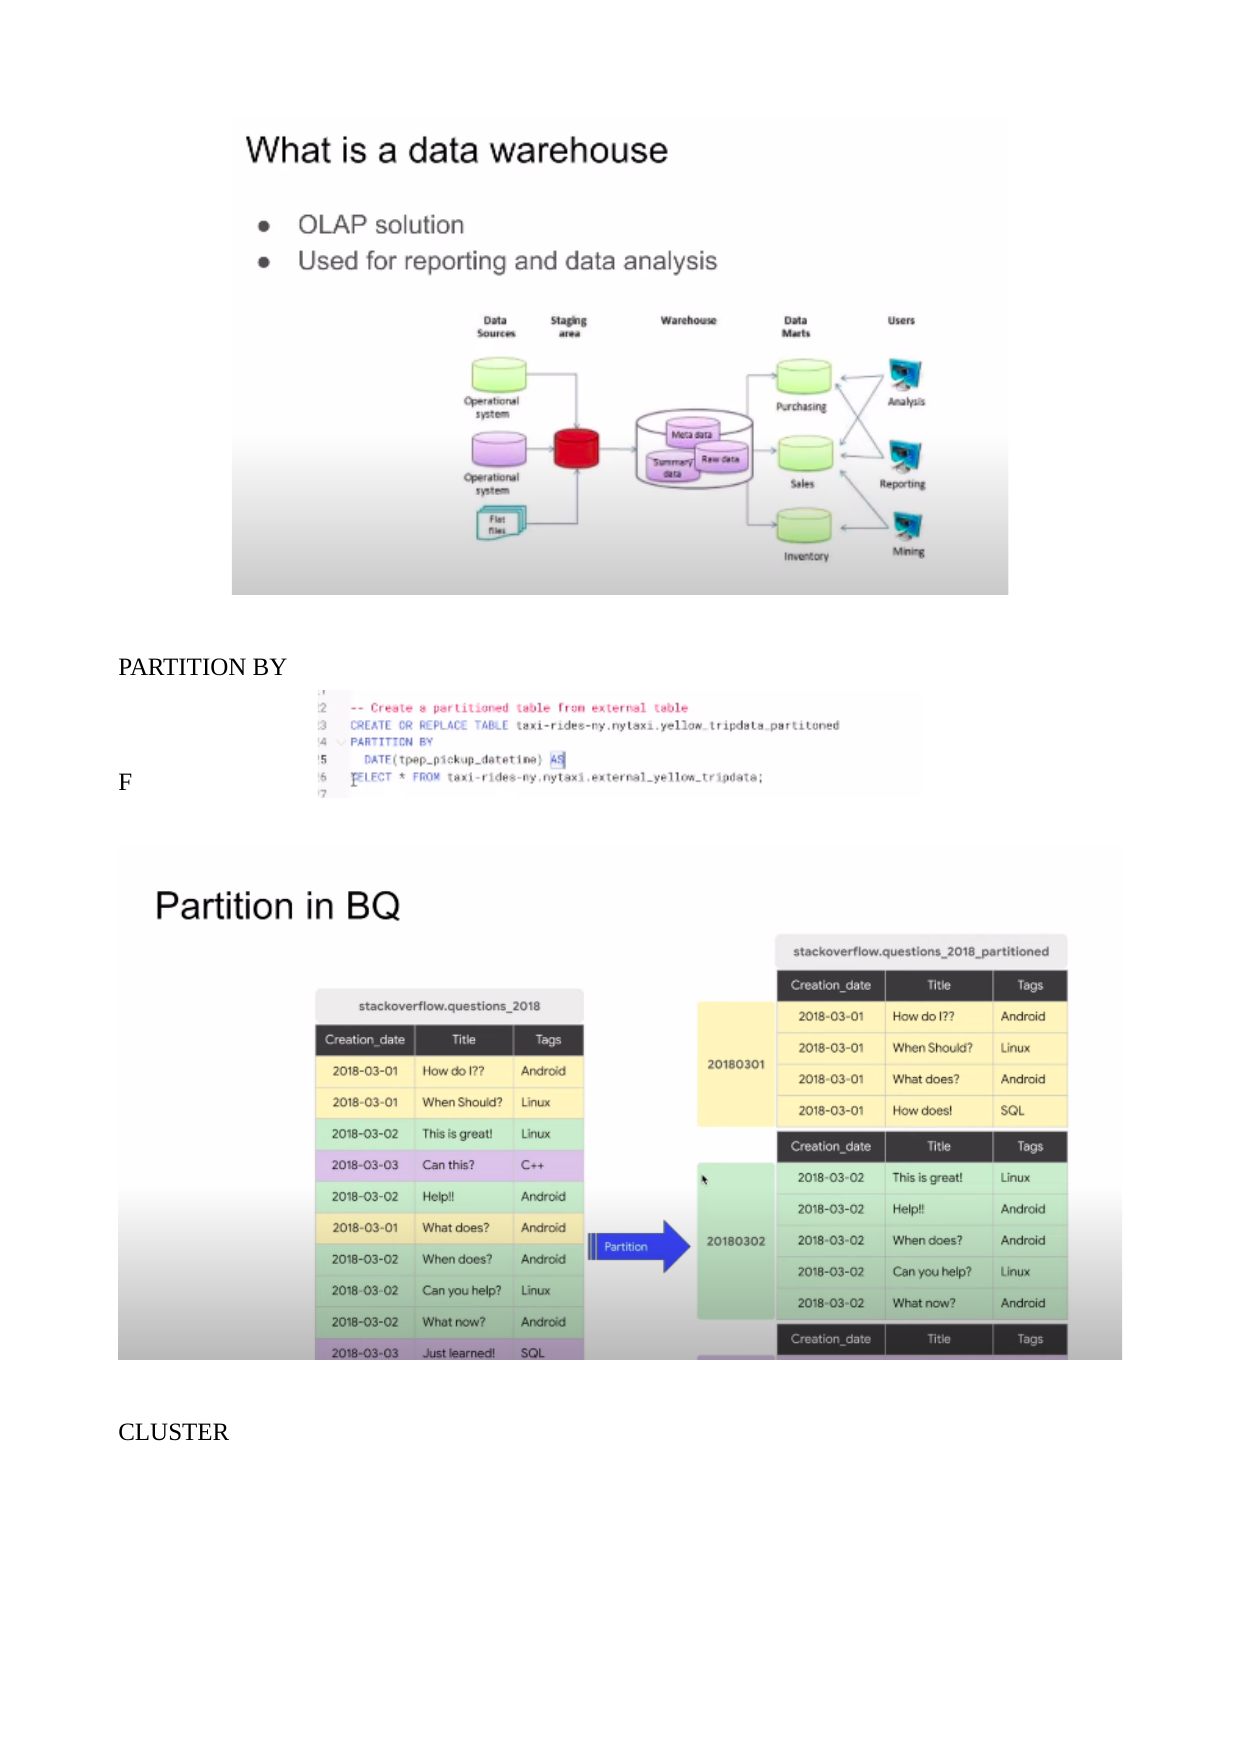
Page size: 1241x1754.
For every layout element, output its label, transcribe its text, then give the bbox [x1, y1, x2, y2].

text CLUSTER [118, 1417, 1122, 1446]
picture [317, 690, 923, 798]
text [923, 767, 1122, 796]
text PARTITION BY [118, 652, 1122, 681]
text F [118, 767, 317, 796]
picture [118, 844, 1123, 1360]
picture [231, 118, 1009, 595]
